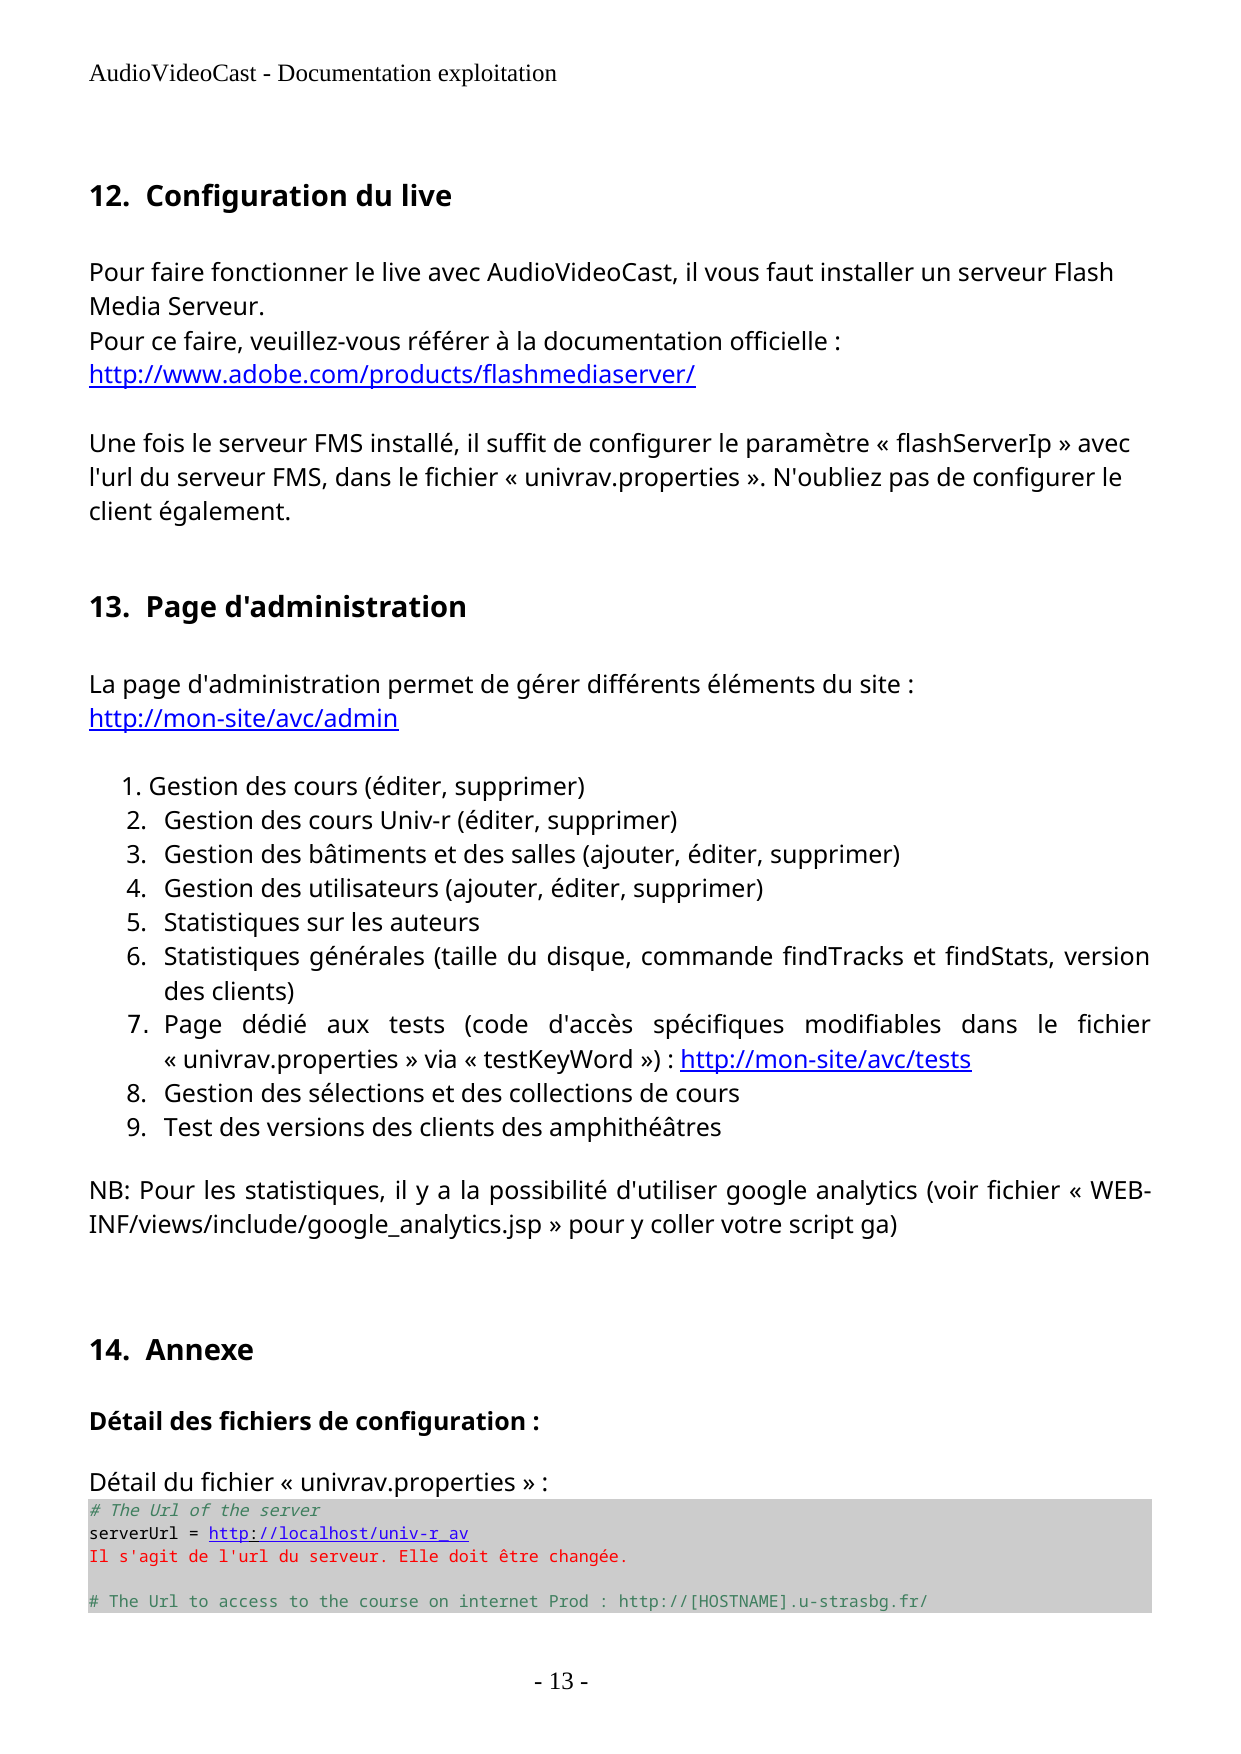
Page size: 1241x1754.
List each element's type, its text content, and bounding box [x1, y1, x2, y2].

text NB: Pour les statistiques, il y a la possibilité d'utiliser google analytics (voir fichier « WEB-INF/views/include/google_analytics.jsp » pour y coller votre script ga) [88, 1173, 1152, 1241]
list Statistiques sur les auteurs [126, 905, 1152, 939]
text http://mon-site/avc/admin [88, 701, 1152, 735]
text 1. Gestion des cours (éditer, supprimer) [88, 769, 1152, 803]
text # The Url of the server [88, 1499, 1152, 1522]
list Page dédié aux tests (code d'accès spécifiques modifiables dans le fichier « univrav.properties » via « testKeyWord ») : http://mon-site/avc/tests [126, 1007, 1152, 1075]
list Statistiques générales (taille du disque, commande findTracks et findStats, version des clients) [126, 939, 1152, 1007]
text Détail du fichier « univrav.properties » : [88, 1465, 1152, 1499]
text # The Url to access to the course on internet Prod : http://[HOSTNAME].u-strasbg.fr/ [88, 1590, 1152, 1613]
list Gestion des sélections et des collections de cours [126, 1075, 1152, 1109]
list Gestion des utilisateurs (ajouter, éditer, supprimer) [126, 871, 1152, 905]
text La page d'administration permet de gérer différents éléments du site : [88, 667, 1152, 701]
list Gestion des bâtiments et des salles (ajouter, éditer, supprimer) [126, 837, 1152, 871]
list Gestion des cours Univ-r (éditer, supprimer) [126, 803, 1152, 837]
text Pour ce faire, veuillez-vous référer à la documentation officielle : [88, 323, 1152, 357]
text Détail des fichiers de configuration : [88, 1403, 1152, 1437]
text Une fois le serveur FMS installé, il suffit de configurer le paramètre « flashServerIp » avec l'url du serveur FMS, dans le fichier « univrav.properties ». N'oubliez pas de configurer le client également. [88, 425, 1152, 527]
text Il s'agit de l'url du serveur. Elle doit être changée. [88, 1544, 1152, 1567]
text Pour faire fonctionner le live avec AudioVideoCast, il vous faut installer un serveur Flash Media Serveur. [88, 255, 1152, 323]
subtitle 12. Configuration du live [88, 175, 1152, 215]
list Test des versions des clients des amphithéâtres [126, 1109, 1152, 1143]
subtitle 13. Page d'administration [88, 587, 1152, 626]
text serverUrl = http://localhost/univ-r_av [88, 1522, 1152, 1544]
subtitle 14. Annexe [88, 1329, 1152, 1369]
text http://www.adobe.com/products/flashmediaserver/ [88, 357, 1152, 391]
